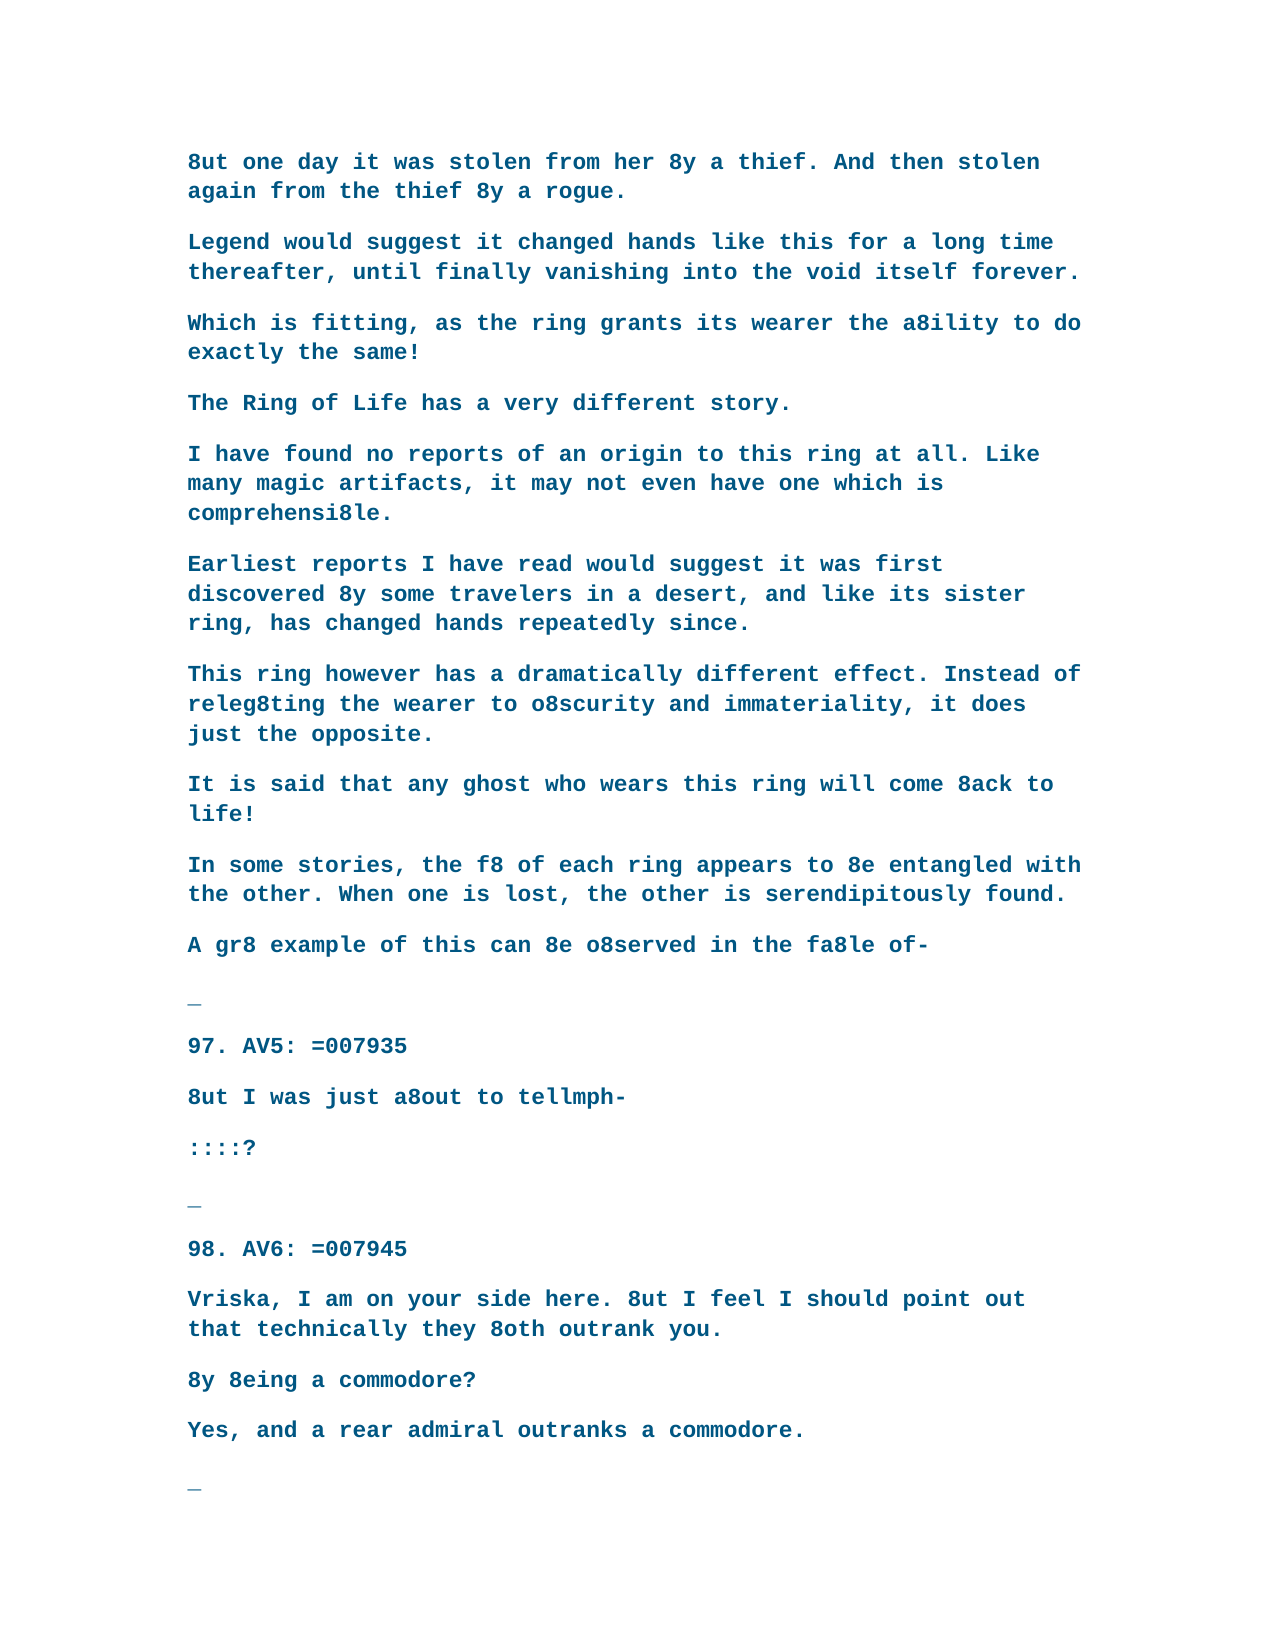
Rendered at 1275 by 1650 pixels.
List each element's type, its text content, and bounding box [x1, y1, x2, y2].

text This ring however has a dramatically different effect. Instead of releg8ting the wearer to o8scurity and immateriality, it does just the opposite. [187, 662, 1087, 748]
text A gr8 example of this can 8e o8served in the fa8le of- [187, 933, 1087, 959]
text 97. AV5: =007935 [187, 1034, 1087, 1061]
text _ [187, 1186, 1087, 1212]
text _ [187, 1469, 1087, 1495]
text Which is fitting, as the ring grants its wearer the a8ility to do exactly the same! [187, 311, 1087, 367]
text In some stories, the f8 of each ring appears to 8e entangled with the other. When one is lost, the other is serendipitously found. [187, 853, 1087, 909]
text I have found no reports of an origin to this ring at all. Like many magic artifacts, it may not even have one which is comprehensi8le. [187, 442, 1087, 527]
text Vriska, I am on your side here. 8ut I feel I should point out that technically they 8oth outrank you. [187, 1288, 1087, 1343]
text ::::? [187, 1136, 1087, 1162]
text The Ring of Life has a very different story. [187, 391, 1087, 417]
text Yes, and a rear admiral outranks a commodore. [187, 1419, 1087, 1445]
text _ [187, 984, 1087, 1010]
text 8ut one day it was stolen from her 8y a thief. And then stolen again from the thief 8y a rogue. [187, 150, 1087, 206]
text 8ut I was just a8out to tellmph- [187, 1085, 1087, 1111]
text Legend would suggest it changed hands like this for a long time thereafter, until finally vanishing into the void itself forever. [187, 230, 1087, 286]
text 98. AV6: =007945 [187, 1237, 1087, 1263]
text It is said that any ghost who wears this ring will come 8ack to life! [187, 772, 1087, 828]
text 8y 8eing a commodore? [187, 1368, 1087, 1394]
text Earliest reports I have read would suggest it was first discovered 8y some travelers in a desert, and like its sister ring, has changed hands repeatedly since. [187, 552, 1087, 638]
